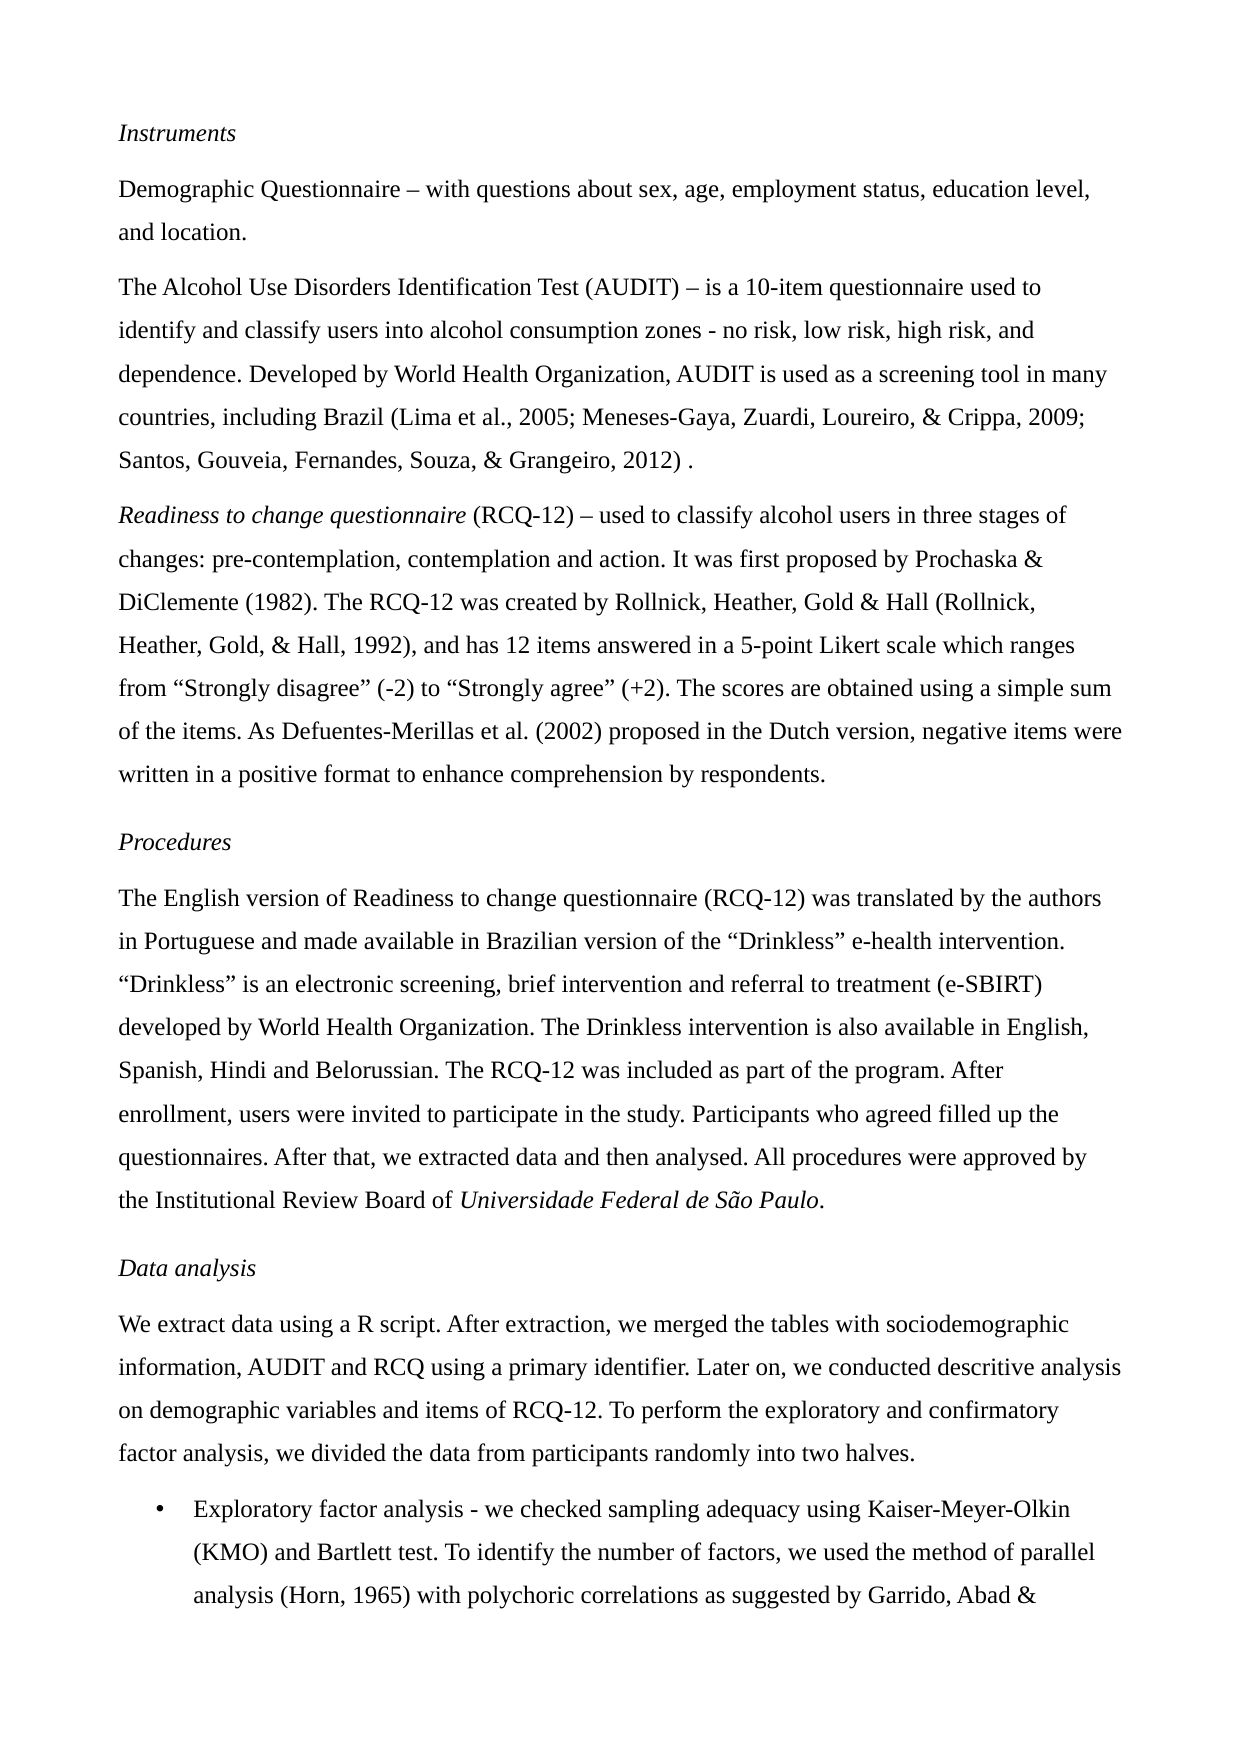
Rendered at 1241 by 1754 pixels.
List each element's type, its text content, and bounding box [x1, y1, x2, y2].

list Exploratory factor analysis - we checked sampling adequacy using Kaiser-Meyer-Olkin (KMO) and Bartlett test. To identify the number of factors, we used the method of parallel analysis (Horn, 1965) with polychoric correlations as suggested by Garrido, Abad & [156, 1494, 1122, 1609]
text The Alcohol Use Disorders Identification Test (AUDIT) – is a 10-item questionnaire used to identify and classify users into alcohol consumption zones - no risk, low risk, high risk, and dependence. Developed by World Health Organization, AUDIT is used as a screening tool in many countries, including Brazil (Lima et al., 2005; Meneses-Gaya, Zuardi, Loureiro, & Crippa, 2009; Santos, Gouveia, Fernandes, Souza, & Grangeiro, 2012) . [118, 272, 1122, 474]
text We extract data using a R script. After extraction, we merged the tables with sociodemographic information, AUDIT and RCQ using a primary identifier. Later on, we conducted descritive analysis on demographic variables and items of RCQ-12. To perform the exploratory and confirmatory factor analysis, we divided the data from participants randomly into two halves. [118, 1309, 1122, 1467]
subtitle Instruments [118, 118, 1122, 147]
subtitle Procedures [118, 827, 1122, 856]
text Demographic Questionnaire – with questions about sex, age, employment status, education level, and location. [118, 174, 1122, 246]
text The English version of Readiness to change questionnaire (RCQ-12) was translated by the authors in Portuguese and made available in Brazilian version of the “Drinkless” e-health intervention. “Drinkless” is an electronic screening, brief intervention and referral to treatment (e-SBIRT) developed by World Health Organization. The Drinkless intervention is also available in English, Spanish, Hindi and Belorussian. The RCQ-12 was included as part of the program. After enrollment, users were invited to participate in the study. Participants who agreed filled up the questionnaires. After that, we extracted data and then analysed. All procedures were approved by the Institutional Review Board of Universidade Federal de São Paulo. [118, 883, 1122, 1214]
text Readiness to change questionnaire (RCQ-12) – used to classify alcohol users in three stages of changes: pre-contemplation, contemplation and action. It was first proposed by Prochaska & DiClemente (1982). The RCQ-12 was created by Rollnick, Heather, Gold & Hall (Rollnick, Heather, Gold, & Hall, 1992), and has 12 items answered in a 5-point Likert scale which ranges from “Strongly disagree” (-2) to “Strongly agree” (+2). The scores are obtained using a simple sum of the items. As Defuentes-Merillas et al. (2002) proposed in the Dutch version, negative items were written in a positive format to enhance comprehension by respondents. [118, 501, 1122, 788]
subtitle Data analysis [118, 1253, 1122, 1282]
